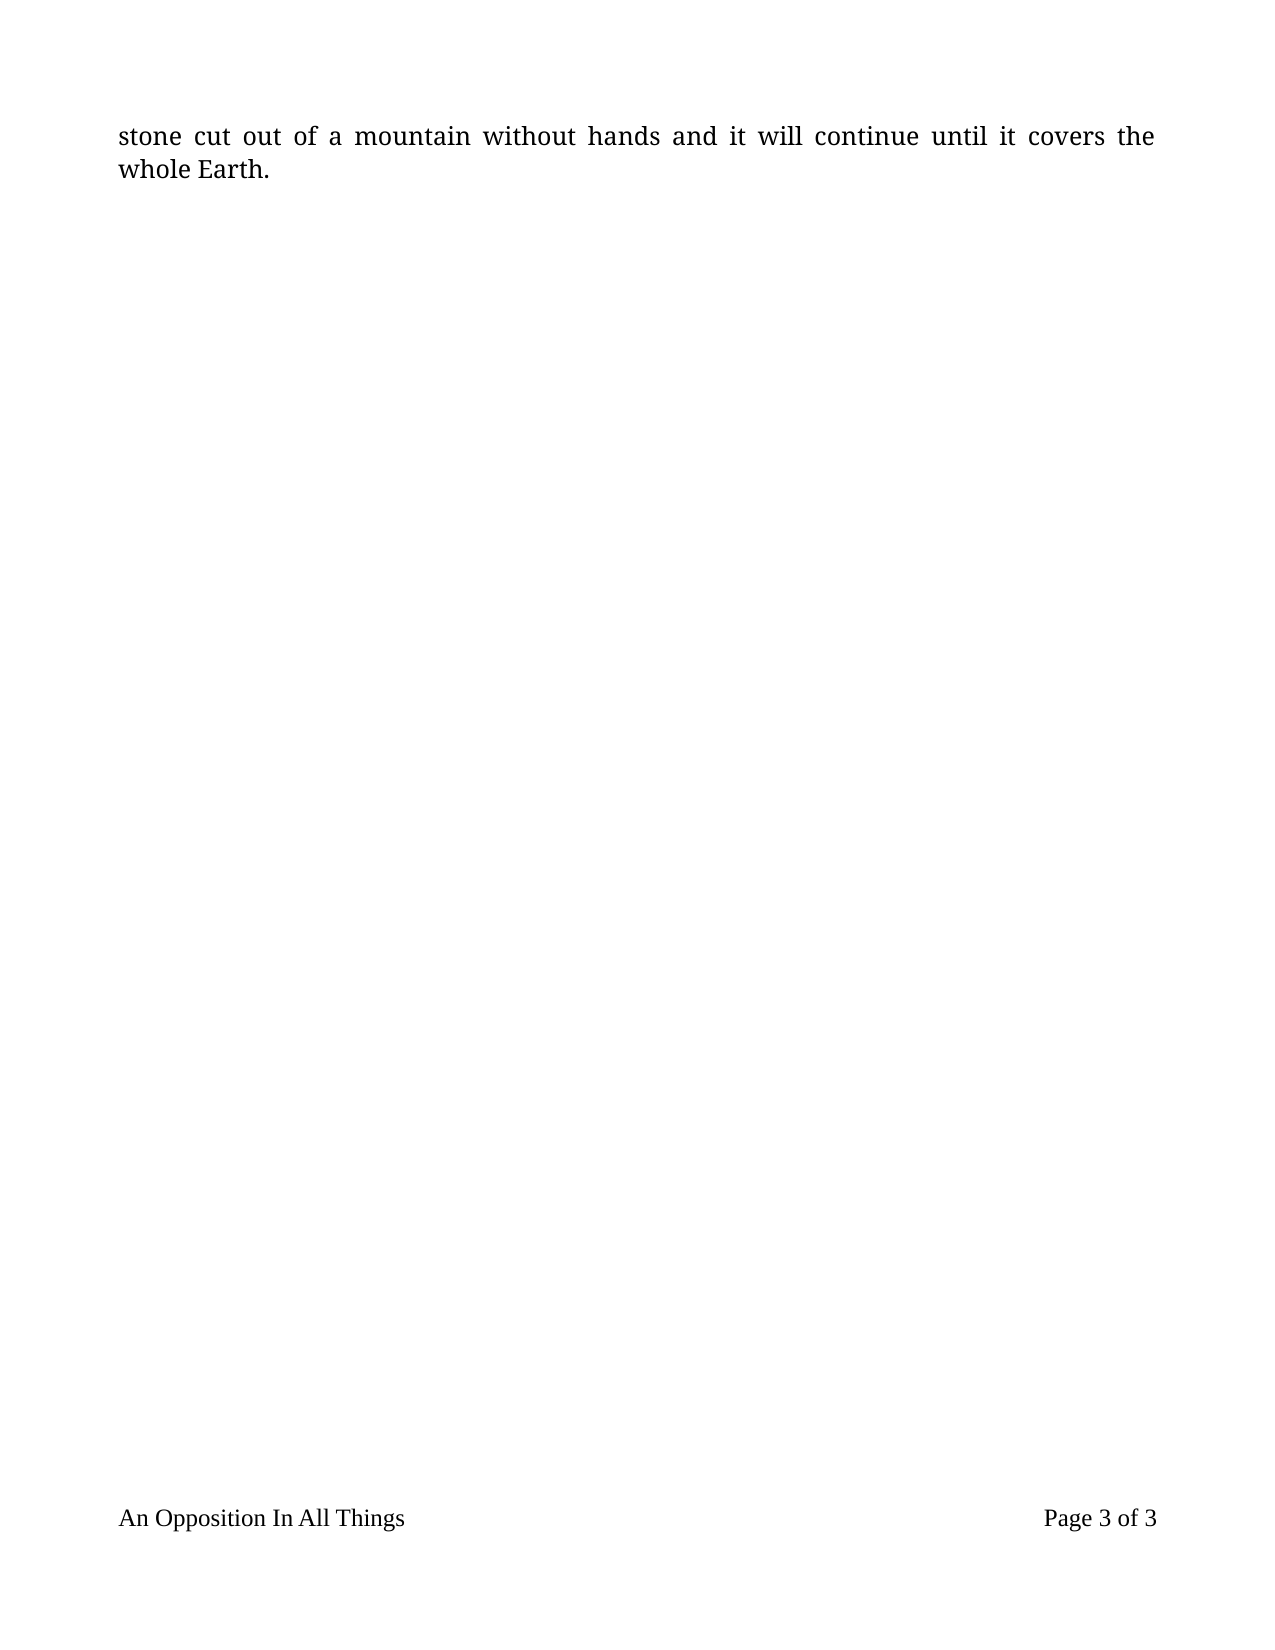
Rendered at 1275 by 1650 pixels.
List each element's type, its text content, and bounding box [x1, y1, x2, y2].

text stone cut out of a mountain without hands and it will continue until it covers the whole Earth. [118, 118, 1157, 186]
